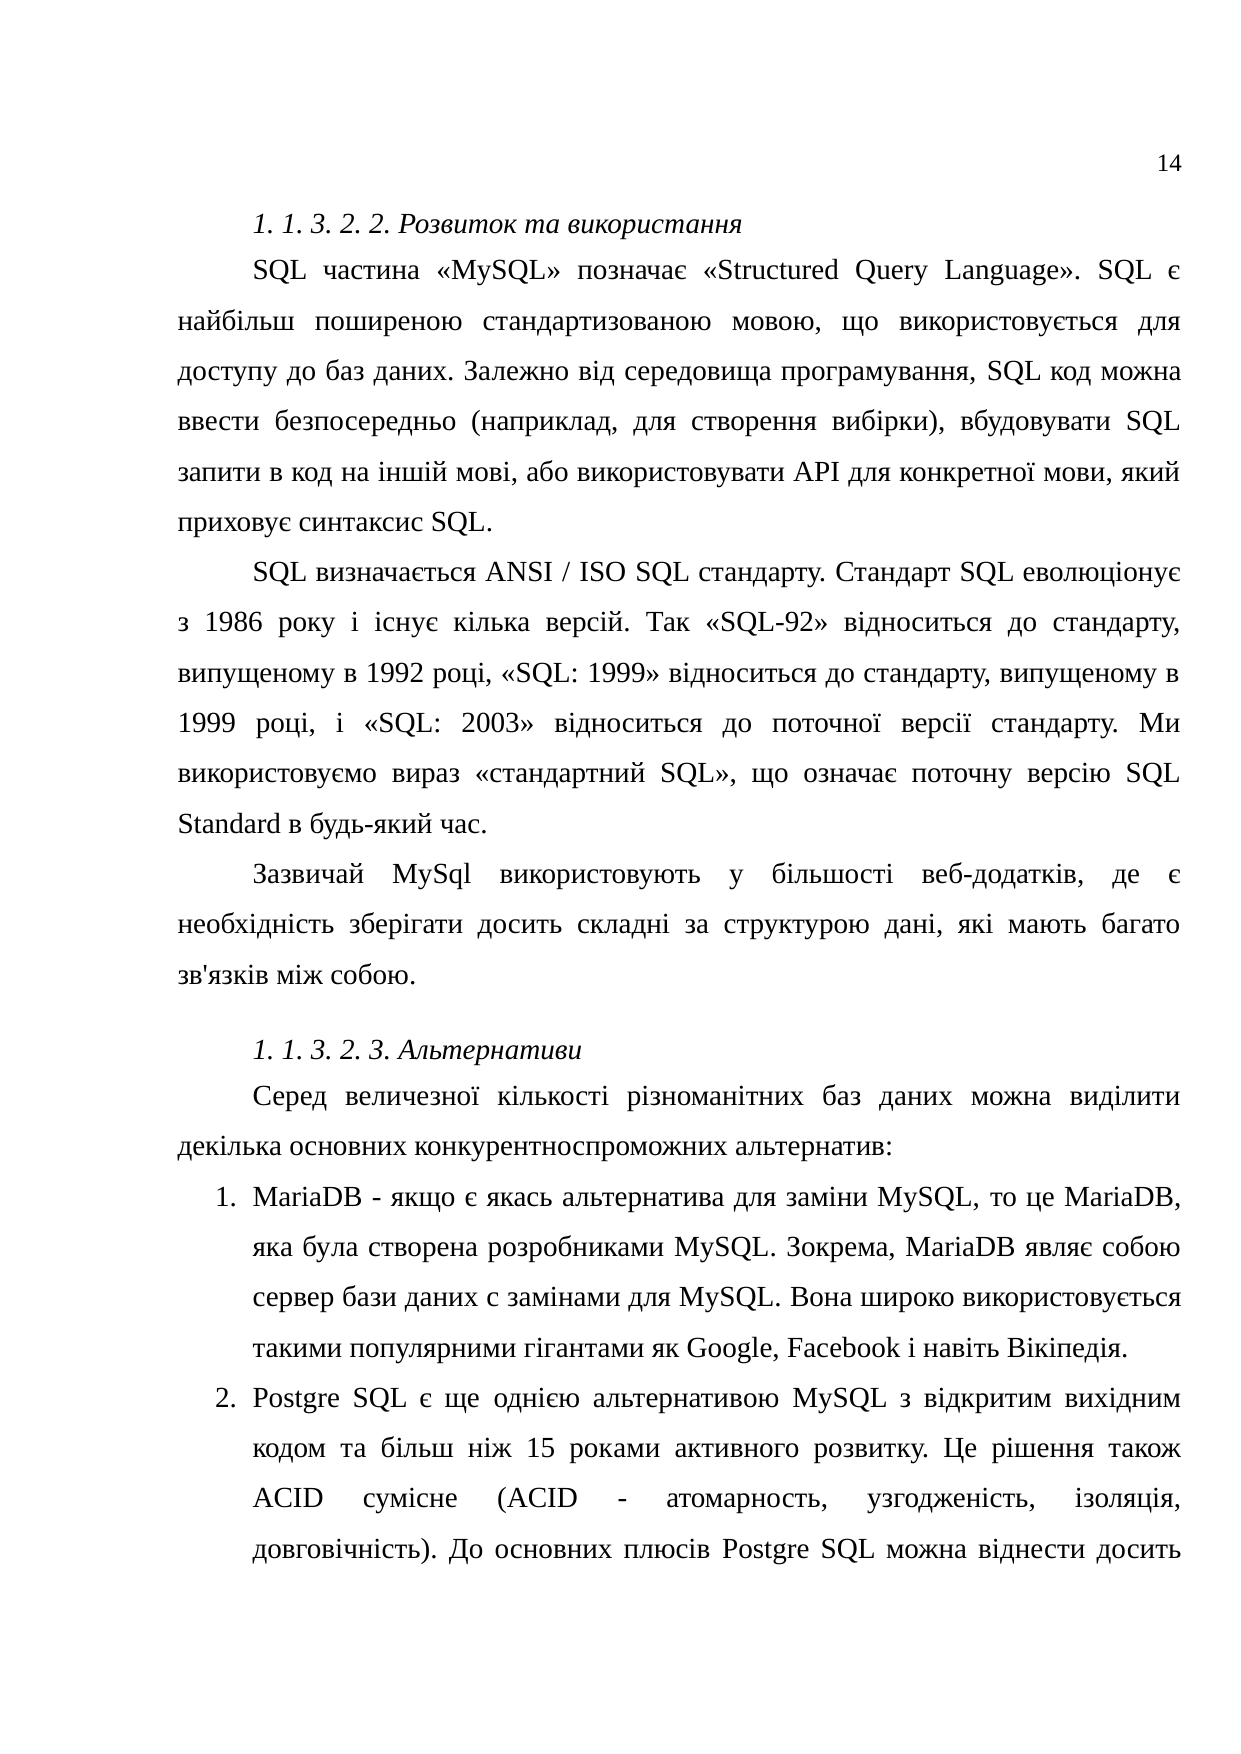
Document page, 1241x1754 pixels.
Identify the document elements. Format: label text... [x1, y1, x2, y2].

text Серед величезної кількості різноманітних баз даних можна виділити декілька основних конкурентноспроможних альтернатив: [177, 1078, 1181, 1162]
list Postgre SQL є ще однією альтернативою MySQL з відкритим вихідним кодом та більш ніж 15 роками активного розвитку. Це рішення також ACID сумісне (ACID - атомарность, узгодженість, ізоляція, довговічність). До основних плюсів Postgre SQL можна віднести досить [215, 1380, 1181, 1564]
text SQL частина «MySQL» позначає «Structured Query Language». SQL є найбільш поширеною стандартизованою мовою, що використовується для доступу до баз даних. Залежно від середовища програмування, SQL код можна ввести безпосередньо (наприклад, для створення вибірки), вбудовувати SQL запити в код на іншій мові, або використовувати API для конкретної мови, який приховує синтаксис SQL. [177, 252, 1181, 537]
text SQL визначається ANSI / ISO SQL стандарту. Стандарт SQL еволюціонує з 1986 року і існує кілька версій. Так «SQL-92» відноситься до стандарту, випущеному в 1992 році, «SQL: 1999» відноситься до стандарту, випущеному в 1999 році, і «SQL: 2003» відноситься до поточної версії стандарту. Ми використовуємо вираз «стандартний SQL», що означає поточну версію SQL Standard в будь-який час. [177, 554, 1181, 839]
subtitle 1. 1. 3. 2. 2. Розвиток та використання [177, 206, 1181, 240]
list MariaDB - якщо є якась альтернатива для заміни MySQL, то це MariaDB, яка була створена розробниками MySQL. Зокрема, MariaDB являє собою сервер бази даних с замінами для MySQL. Вона широко використовується такими популярними гігантами як Google, Facebook і навіть Вікіпедія. [215, 1179, 1181, 1363]
text Зазвичай MySql використовують у більшості веб-додатків, де є необхідність зберігати досить складні за структурою дані, які мають багато зв'язків між собою. [177, 856, 1181, 990]
subtitle 1. 1. 3. 2. 3. Альтернативи [177, 1032, 1181, 1066]
